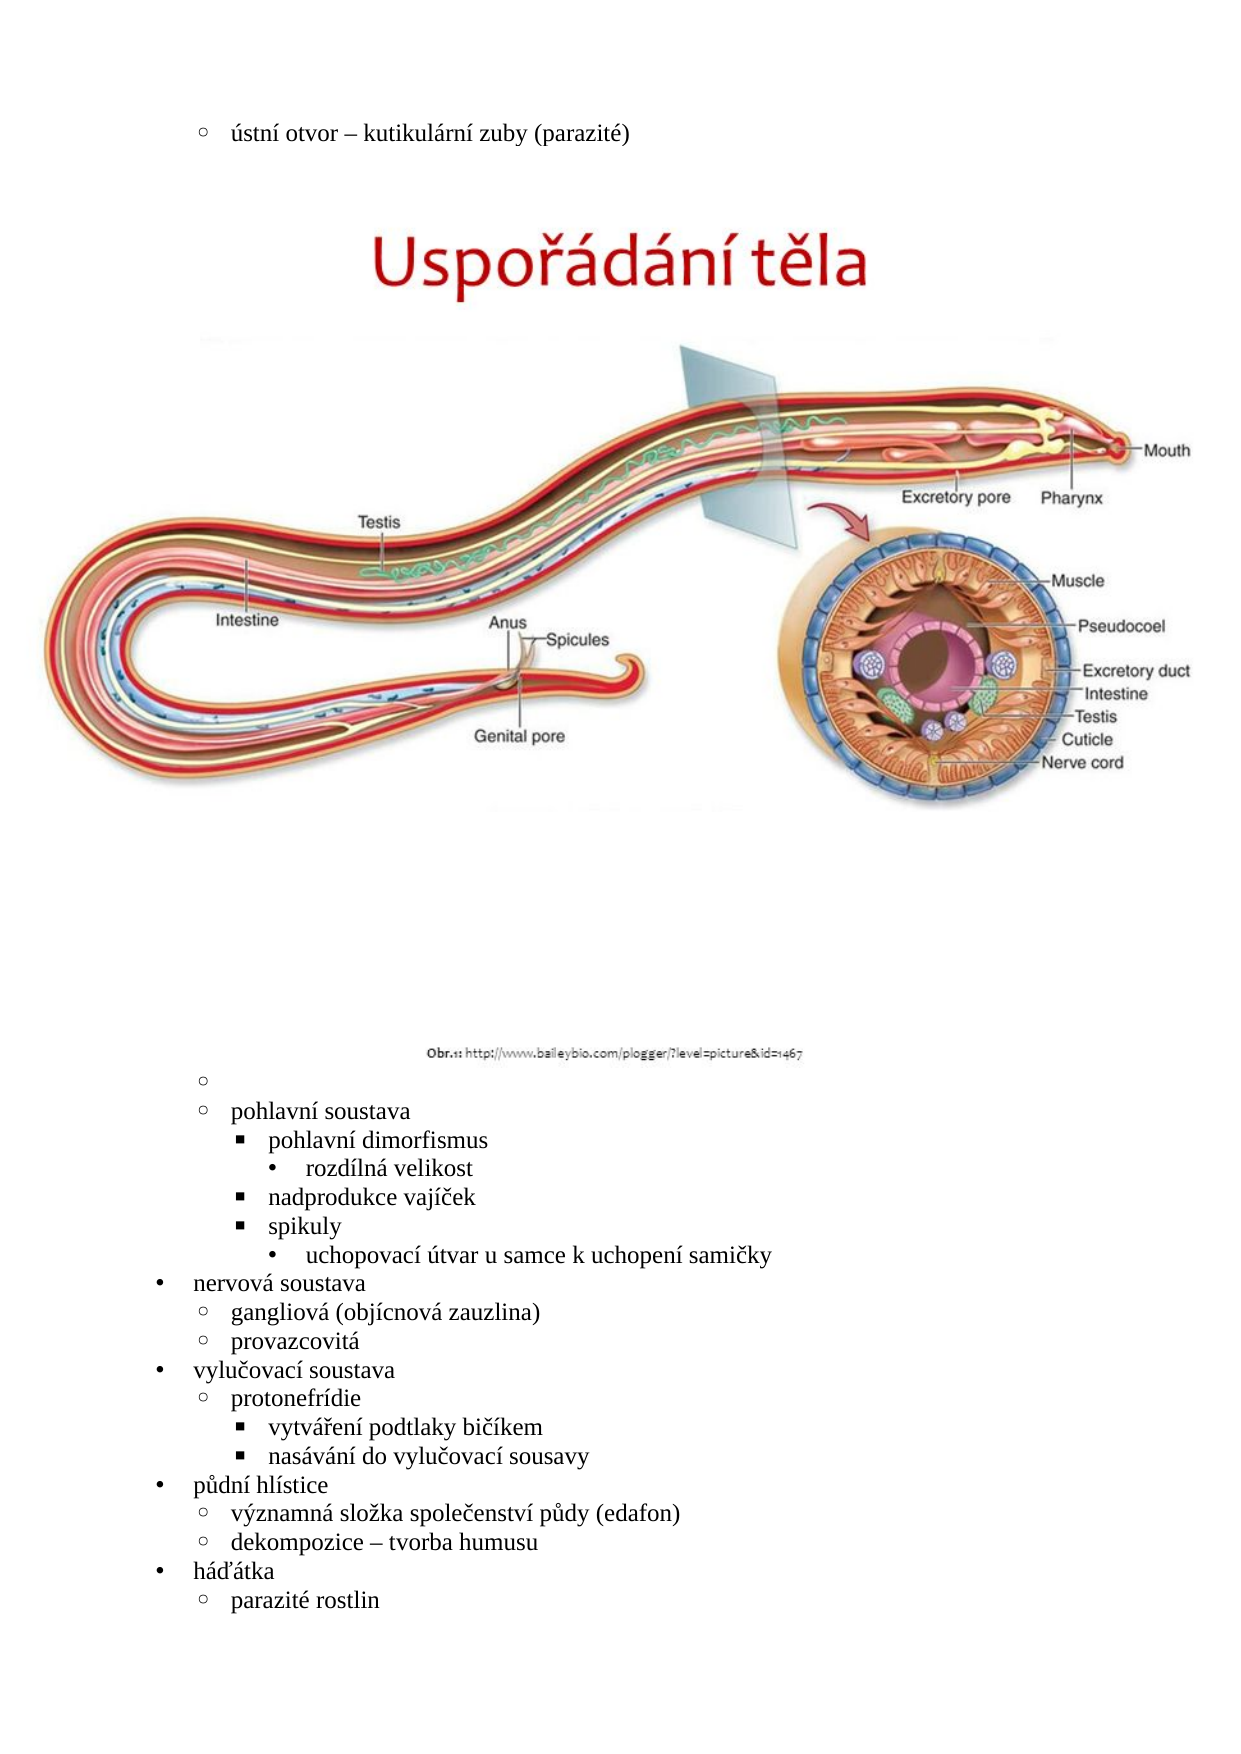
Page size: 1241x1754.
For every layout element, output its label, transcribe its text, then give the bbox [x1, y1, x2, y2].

list významná složka společenství půdy (edafon) [193, 1498, 1122, 1527]
list nasávání do vylučovací sousavy [231, 1441, 1122, 1470]
list dekompozice – tvorba humusu [193, 1527, 1122, 1556]
list uchopovací útvar u samce k uchopení samičky [268, 1240, 1122, 1268]
list nadprodukce vajíček [231, 1182, 1122, 1211]
list spikuly [231, 1211, 1122, 1240]
list provazcovitá [193, 1326, 1122, 1355]
list parazité rostlin [193, 1585, 1122, 1613]
list pohlavní soustava [193, 1096, 1122, 1125]
list pohlavní dimorfismus [231, 1125, 1122, 1153]
list vylučovací soustava [156, 1355, 1122, 1383]
list půdní hlístice [156, 1470, 1122, 1498]
list rozdílná velikost [268, 1153, 1122, 1182]
list háďátka [156, 1556, 1122, 1585]
list vytváření podtlaky bičíkem [231, 1412, 1122, 1441]
list gangliová (objícnová zauzlina) [193, 1297, 1122, 1326]
list protonefrídie [193, 1383, 1122, 1412]
picture [6, 146, 1234, 1068]
list nervová soustava [156, 1268, 1122, 1297]
list ústní otvor – kutikulární zuby (parazité) [193, 118, 1122, 146]
